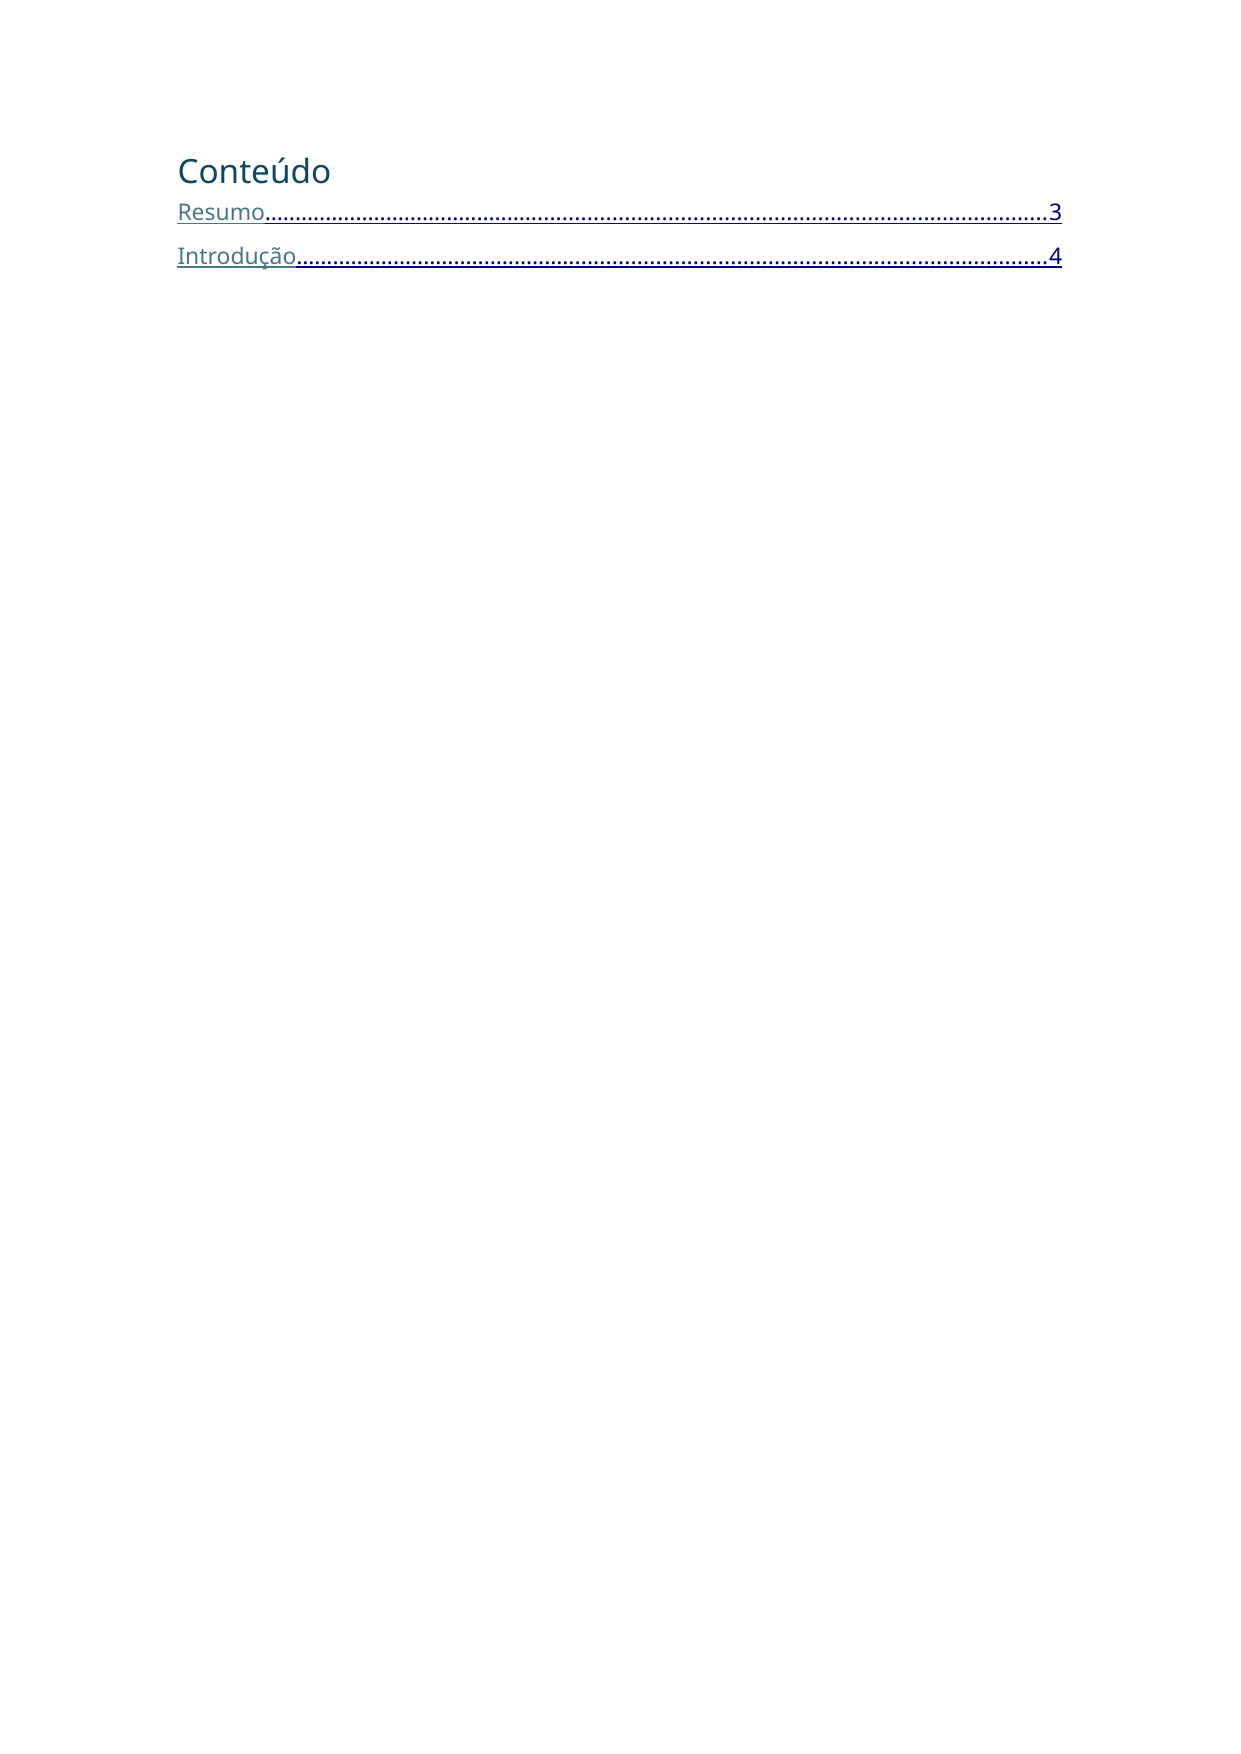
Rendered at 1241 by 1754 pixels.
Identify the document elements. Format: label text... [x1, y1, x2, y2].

text Introdução 4 [177, 240, 1063, 271]
text Conteúdo [177, 148, 1063, 193]
text Resumo 3 [177, 196, 1063, 227]
